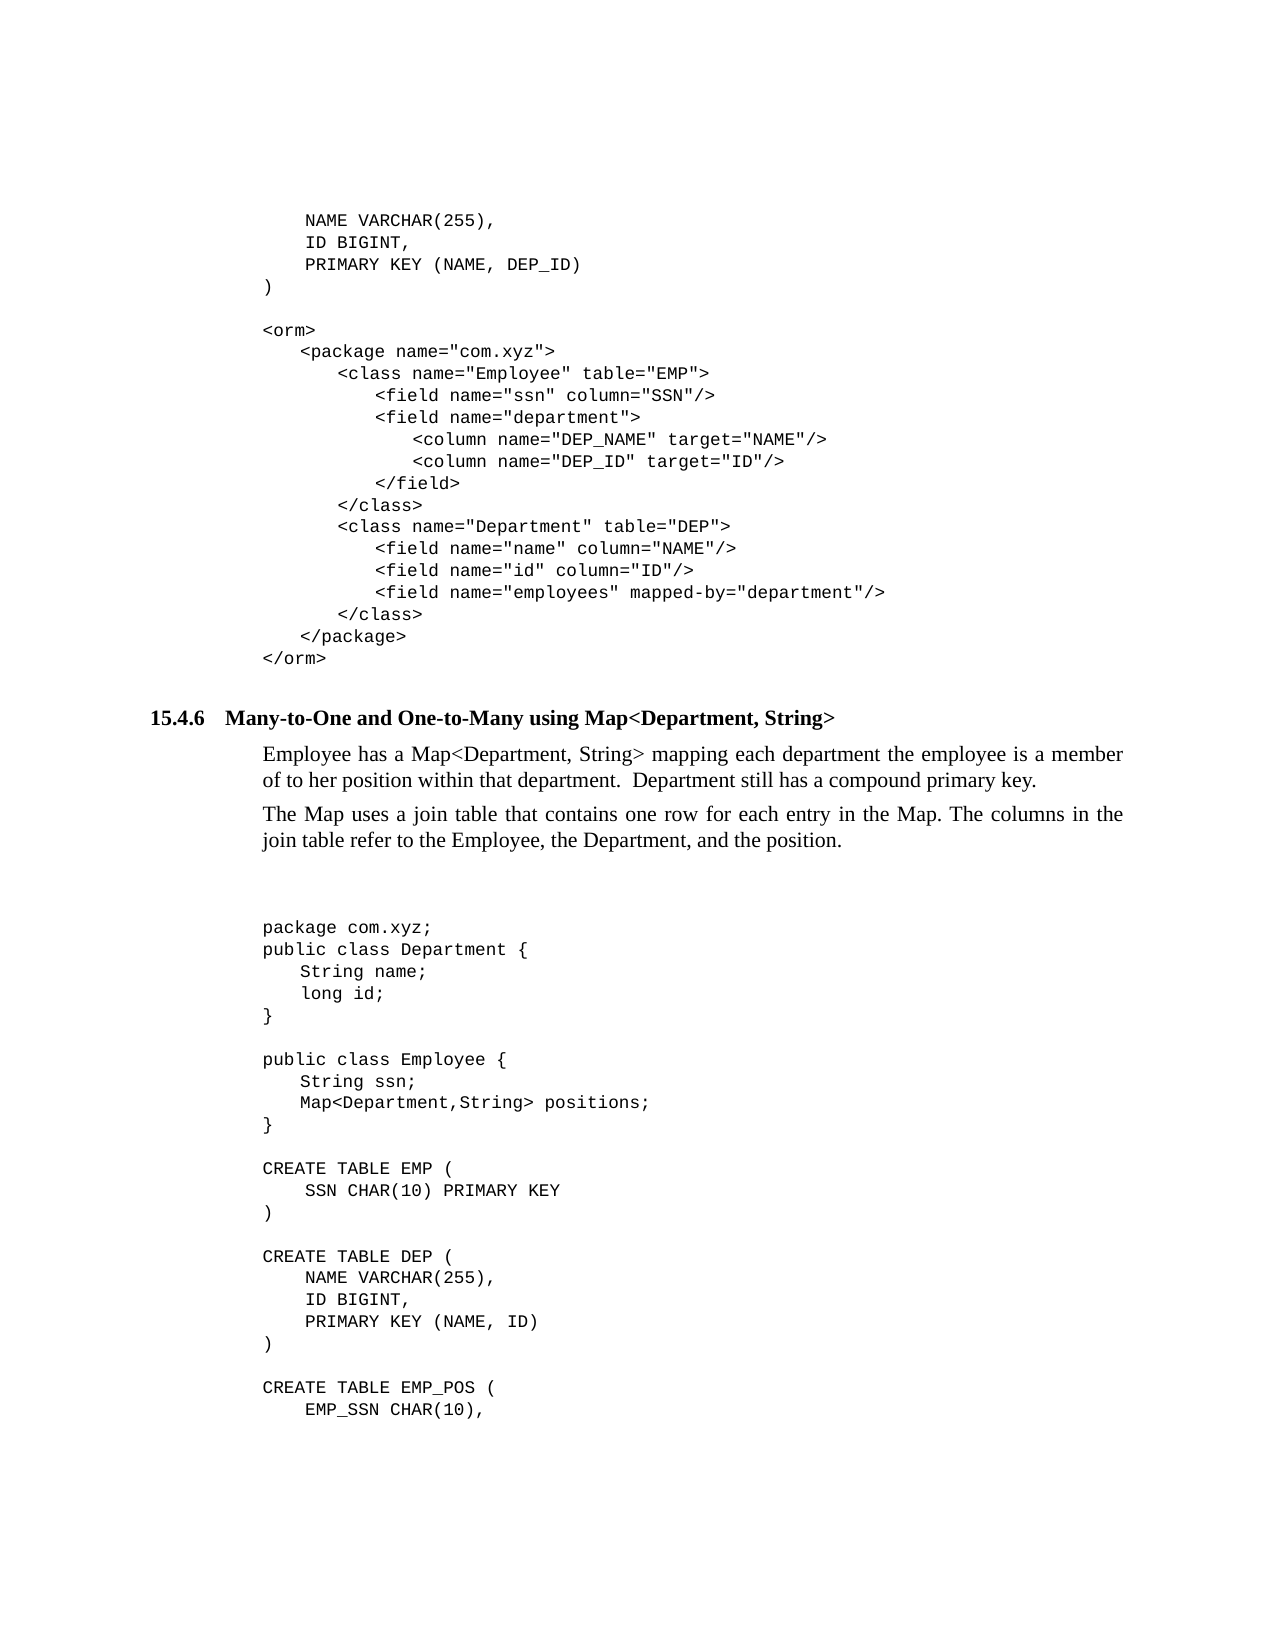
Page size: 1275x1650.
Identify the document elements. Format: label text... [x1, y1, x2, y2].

text long id; [262, 983, 1125, 1005]
text </package> [262, 626, 1125, 647]
text ID BIGINT, [262, 1289, 1125, 1311]
text public class Employee { [262, 1048, 1125, 1070]
text <field name="ssn" column="SSN"/> [262, 385, 1125, 407]
text public class Department { [262, 939, 1125, 961]
text String name; [262, 961, 1125, 983]
text package com.xyz; [262, 917, 1125, 939]
text <column name="DEP_ID" target="ID"/> [262, 451, 1125, 472]
text <field name="name" column="NAME"/> [262, 538, 1125, 560]
text ) [262, 276, 1125, 297]
text </orm> [262, 647, 1125, 669]
text String ssn; [262, 1070, 1125, 1092]
text NAME VARCHAR(255), [262, 210, 1125, 232]
text ) [262, 1202, 1125, 1223]
text <column name="DEP_NAME" target="NAME"/> [262, 429, 1125, 451]
text <field name="department"> [262, 407, 1125, 429]
text The Map uses a join table that contains one row for each entry in the Map. The columns in the join table refer to the Employee, the Department, and the position. [262, 801, 1125, 853]
text PRIMARY KEY (NAME, ID) [262, 1311, 1125, 1333]
text </class> [262, 604, 1125, 626]
text <class name="Department" table="DEP"> [262, 516, 1125, 538]
text Map<Department,String> positions; [262, 1092, 1125, 1114]
text } [262, 1005, 1125, 1027]
text Employee has a Map<Department, String> mapping each department the employee is a member of to her position within that department. Department still has a compound primary key. [262, 740, 1125, 792]
text } [262, 1114, 1125, 1136]
text SSN CHAR(10) PRIMARY KEY [262, 1180, 1125, 1202]
subtitle Many-to-One and One-to-Many using Map<Department, String> [150, 704, 1125, 730]
text <package name="com.xyz"> [262, 341, 1125, 363]
text PRIMARY KEY (NAME, DEP_ID) [262, 254, 1125, 276]
text <field name="employees" mapped-by="department"/> [262, 582, 1125, 604]
text <field name="id" column="ID"/> [262, 560, 1125, 582]
text EMP_SSN CHAR(10), [262, 1398, 1125, 1420]
text CREATE TABLE EMP ( [262, 1158, 1125, 1180]
text <class name="Employee" table="EMP"> [262, 363, 1125, 385]
text <orm> [262, 319, 1125, 341]
text </class> [262, 494, 1125, 516]
text CREATE TABLE EMP_POS ( [262, 1377, 1125, 1398]
text </field> [262, 472, 1125, 494]
text NAME VARCHAR(255), [262, 1267, 1125, 1289]
text ) [262, 1333, 1125, 1355]
text ID BIGINT, [262, 232, 1125, 254]
text CREATE TABLE DEP ( [262, 1245, 1125, 1267]
